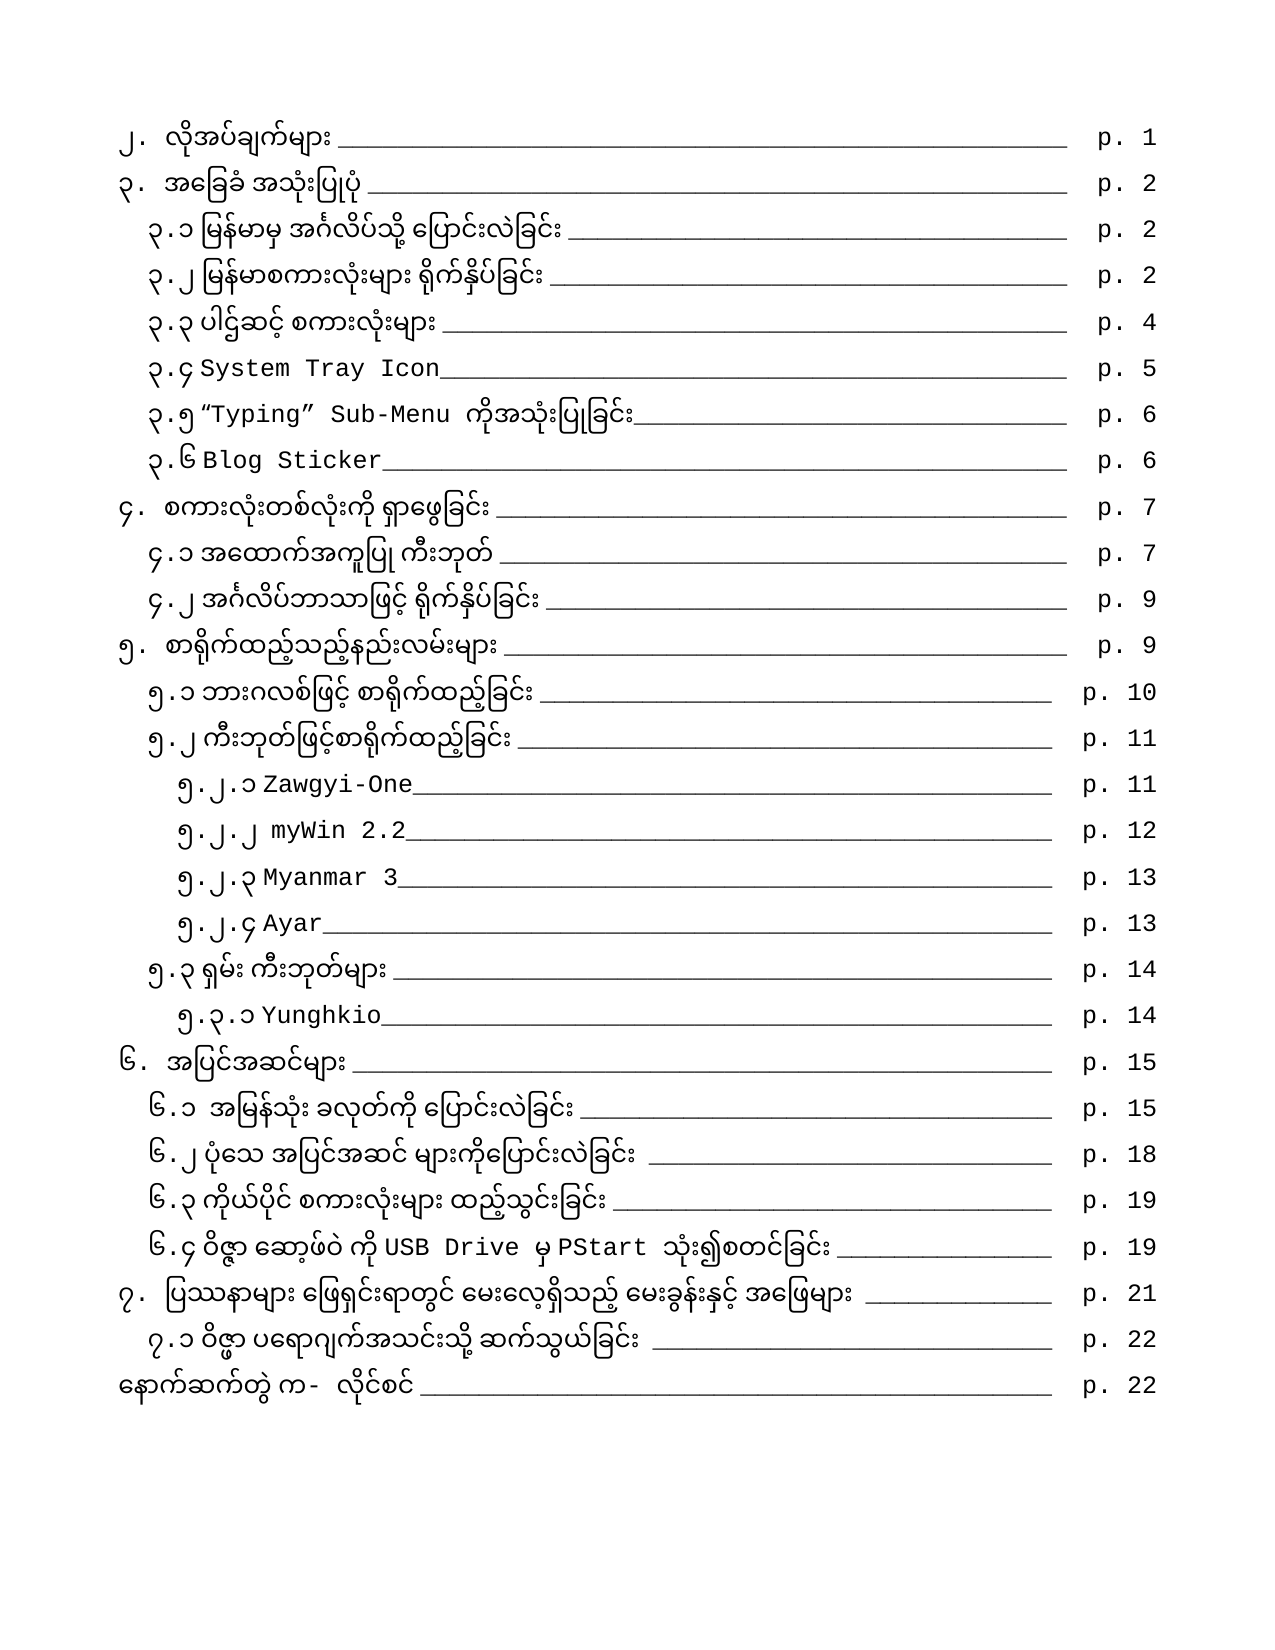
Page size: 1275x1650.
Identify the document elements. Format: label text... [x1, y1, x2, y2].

text ၅.၂.၃ Myanmar 3 p. 13 [177, 858, 1157, 892]
text ၅.၁ ဘားဂလစ်ဖြင့် စာရိုက်ထည့်ခြင်း p. 10 [148, 673, 1157, 707]
text ၂. လိုအပ်ချက်များ p. 1 [118, 118, 1157, 152]
text ၅.၃.၁ Yunghkio p. 14 [177, 997, 1157, 1031]
text ၆. အပြင်အဆင်များ p. 15 [118, 1043, 1157, 1077]
text ၃.၃ ပါဌ်ဆင့် စကားလုံးများ p. 4 [148, 303, 1157, 337]
text ၄.၂ အင်္ဂလိပ်ဘာသာဖြင့် ရိုက်နှိပ်ခြင်း p. 9 [148, 581, 1157, 615]
text ၃.၄ System Tray Icon p. 5 [148, 349, 1157, 384]
text ၆.၂ ပုံသေ အပြင်အဆင် များကိုပြောင်းလဲခြင်း p. 18 [148, 1136, 1157, 1170]
text ၇. ပြဿနာများ ဖြေရှင်းရာတွင် မေးလေ့ရှိသည့် မေးခွန်းနှင့် အဖြေများ p. 21 [118, 1274, 1157, 1309]
text ၃.၆ Blog Sticker p. 6 [148, 442, 1157, 476]
text ၆.၃ ကိုယ်ပိုင် စကားလုံးများ ထည့်သွင်းခြင်း p. 19 [148, 1182, 1157, 1216]
text ၅.၂ ကီးဘုတ်ဖြင့်စာရိုက်ထည့်ခြင်း p. 11 [148, 719, 1157, 754]
text ၄. စကားလုံးတစ်လုံးကို ရှာဖွေခြင်း p. 7 [118, 488, 1157, 522]
text ၅.၂.၄ Ayar p. 13 [177, 904, 1157, 939]
text ၅.၂.၂ myWin 2.2 p. 12 [177, 812, 1157, 846]
text ၇.၁ ဝိဇ္ဖာ ပရောဂျက်အသင်းသို့ ဆက်သွယ်ခြင်း p. 22 [148, 1321, 1157, 1355]
text ၃. အခြေခံ အသုံးပြုပုံ p. 2 [118, 164, 1157, 199]
text ၃.၅ “Typing” Sub-Menu ကိုအသုံးပြုခြင်း p. 6 [148, 396, 1157, 430]
text ၅.၂.၁ Zawgyi-One p. 11 [177, 766, 1157, 800]
text ၅.၃ ရှမ်း ကီးဘုတ်များ p. 14 [148, 951, 1157, 985]
text ၅. စာရိုက်ထည့်သည့်နည်းလမ်းများ p. 9 [118, 627, 1157, 661]
text ၃.၁ မြန်မာမှ အင်္ဂလိပ်သို့ ပြောင်းလဲခြင်း p. 2 [148, 211, 1157, 245]
text ၄.၁ အထောက်အကူပြု ကီးဘုတ် p. 7 [148, 534, 1157, 569]
text ၆.၁ အမြန်သုံး ခလုတ်ကို ပြောင်းလဲခြင်း p. 15 [148, 1089, 1157, 1124]
text ၃.၂ မြန်မာစကားလုံးများ ရိုက်နှိပ်ခြင်း p. 2 [148, 257, 1157, 291]
text ၆.၄ ဝိဇ္ဇာ ဆော့ဖ်ဝဲ ကို USB Drive မှ PStart သုံး၍စတင်ခြင်း p. 19 [148, 1228, 1157, 1262]
text နောက်ဆက်တွဲ က- လိုင်စင် p. 22 [118, 1367, 1157, 1401]
